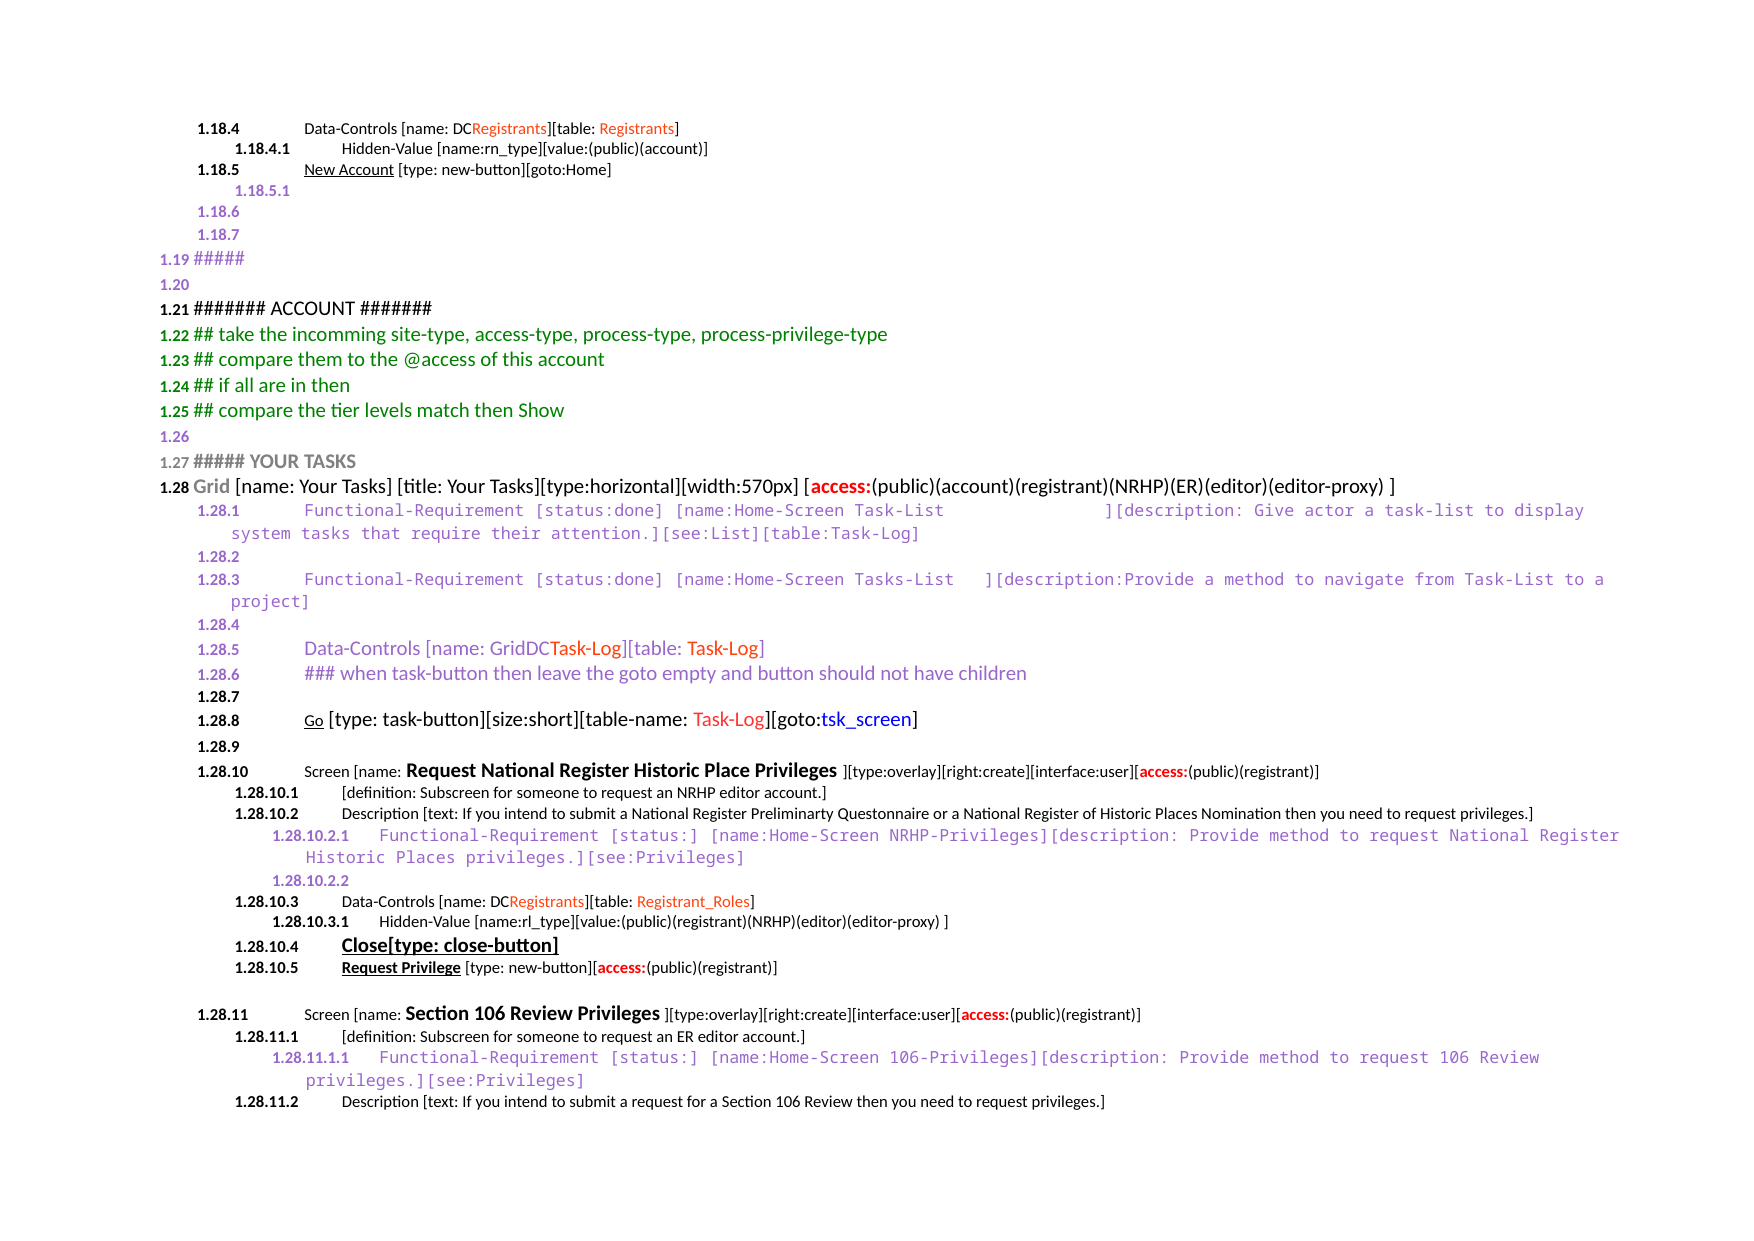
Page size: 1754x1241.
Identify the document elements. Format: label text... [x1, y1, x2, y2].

list ### when task-button then leave the goto empty and button should not have children [193, 661, 1636, 686]
list Data-Controls [name: DCRegistrants][table: Registrants] [193, 118, 1636, 138]
list [definition: Subscreen for someone to request an NRHP editor account.] [231, 783, 1636, 803]
list Description [text: If you intend to submit a request for a Section 106 Review then you need to request privileges.] [231, 1092, 1636, 1112]
list Hidden-Value [name:rn_type][value:(public)(account)] [231, 138, 1636, 159]
list Functional-Requirement [status:done] [name:Home-Screen Tasks-List ][description:Provide a method to navigate from Task-List to a project] [193, 567, 1636, 612]
list Close[type: close-button] [231, 932, 1636, 957]
list Functional-Requirement [status:] [name:Home-Screen 106-Privileges][description: Provide method to request 106 Review privileges.][see:Privileges] [268, 1046, 1636, 1092]
list Screen [name: Section 106 Review Privileges ][type:overlay][right:create][interface:user][access:(public)(registrant)] [193, 1000, 1636, 1026]
list ## if all are in then [156, 372, 1636, 397]
list Functional-Requirement [status:done] [name:Home-Screen Task-List ][description: Give actor a task-list to display system tasks that require their attention.][see:List][table:Task-Log] [193, 499, 1636, 544]
list Screen [name: Request National Register Historic Place Privileges ][type:overlay][right:create][interface:user][access:(public)(registrant)] [193, 757, 1636, 783]
list Data-Controls [name: DCRegistrants][table: Registrant_Roles] [231, 891, 1636, 912]
list ## compare them to the @access of this account [156, 346, 1636, 372]
list ## compare the tier levels match then Show [156, 397, 1636, 423]
list Request Privilege [type: new-button][access:(public)(registrant)] [231, 957, 1636, 978]
list New Account [type: new-button][goto:Home] [193, 159, 1636, 179]
list Grid [name: Your Tasks] [title: Your Tasks][type:horizontal][width:570px] [access:(public)(account)(registrant)(NRHP)(ER)(editor)(editor-proxy) ] [156, 473, 1636, 499]
list Description [text: If you intend to submit a National Register Preliminarty Questonnaire or a National Register of Historic Places Nomination then you need to request privileges.] [231, 803, 1636, 823]
list [definition: Subscreen for someone to request an ER editor account.] [231, 1026, 1636, 1046]
list ##### [156, 245, 1636, 270]
list Hidden-Value [name:rl_type][value:(public)(registrant)(NRHP)(editor)(editor-proxy) ] [268, 912, 1636, 932]
list Data-Controls [name: GridDCTask-Log][table: Task-Log] [193, 635, 1636, 661]
list ##### YOUR TASKS [156, 448, 1636, 473]
list ####### ACCOUNT ####### [156, 296, 1636, 321]
list ## take the incomming site-type, access-type, process-type, process-privilege-type [156, 321, 1636, 346]
list Go [type: task-button][size:short][table-name: Task-Log][goto:tsk_screen] [193, 706, 1636, 732]
list Functional-Requirement [status:] [name:Home-Screen NRHP-Privileges][description: Provide method to request National Register Historic Places privileges.][see:Privileges] [268, 823, 1636, 869]
